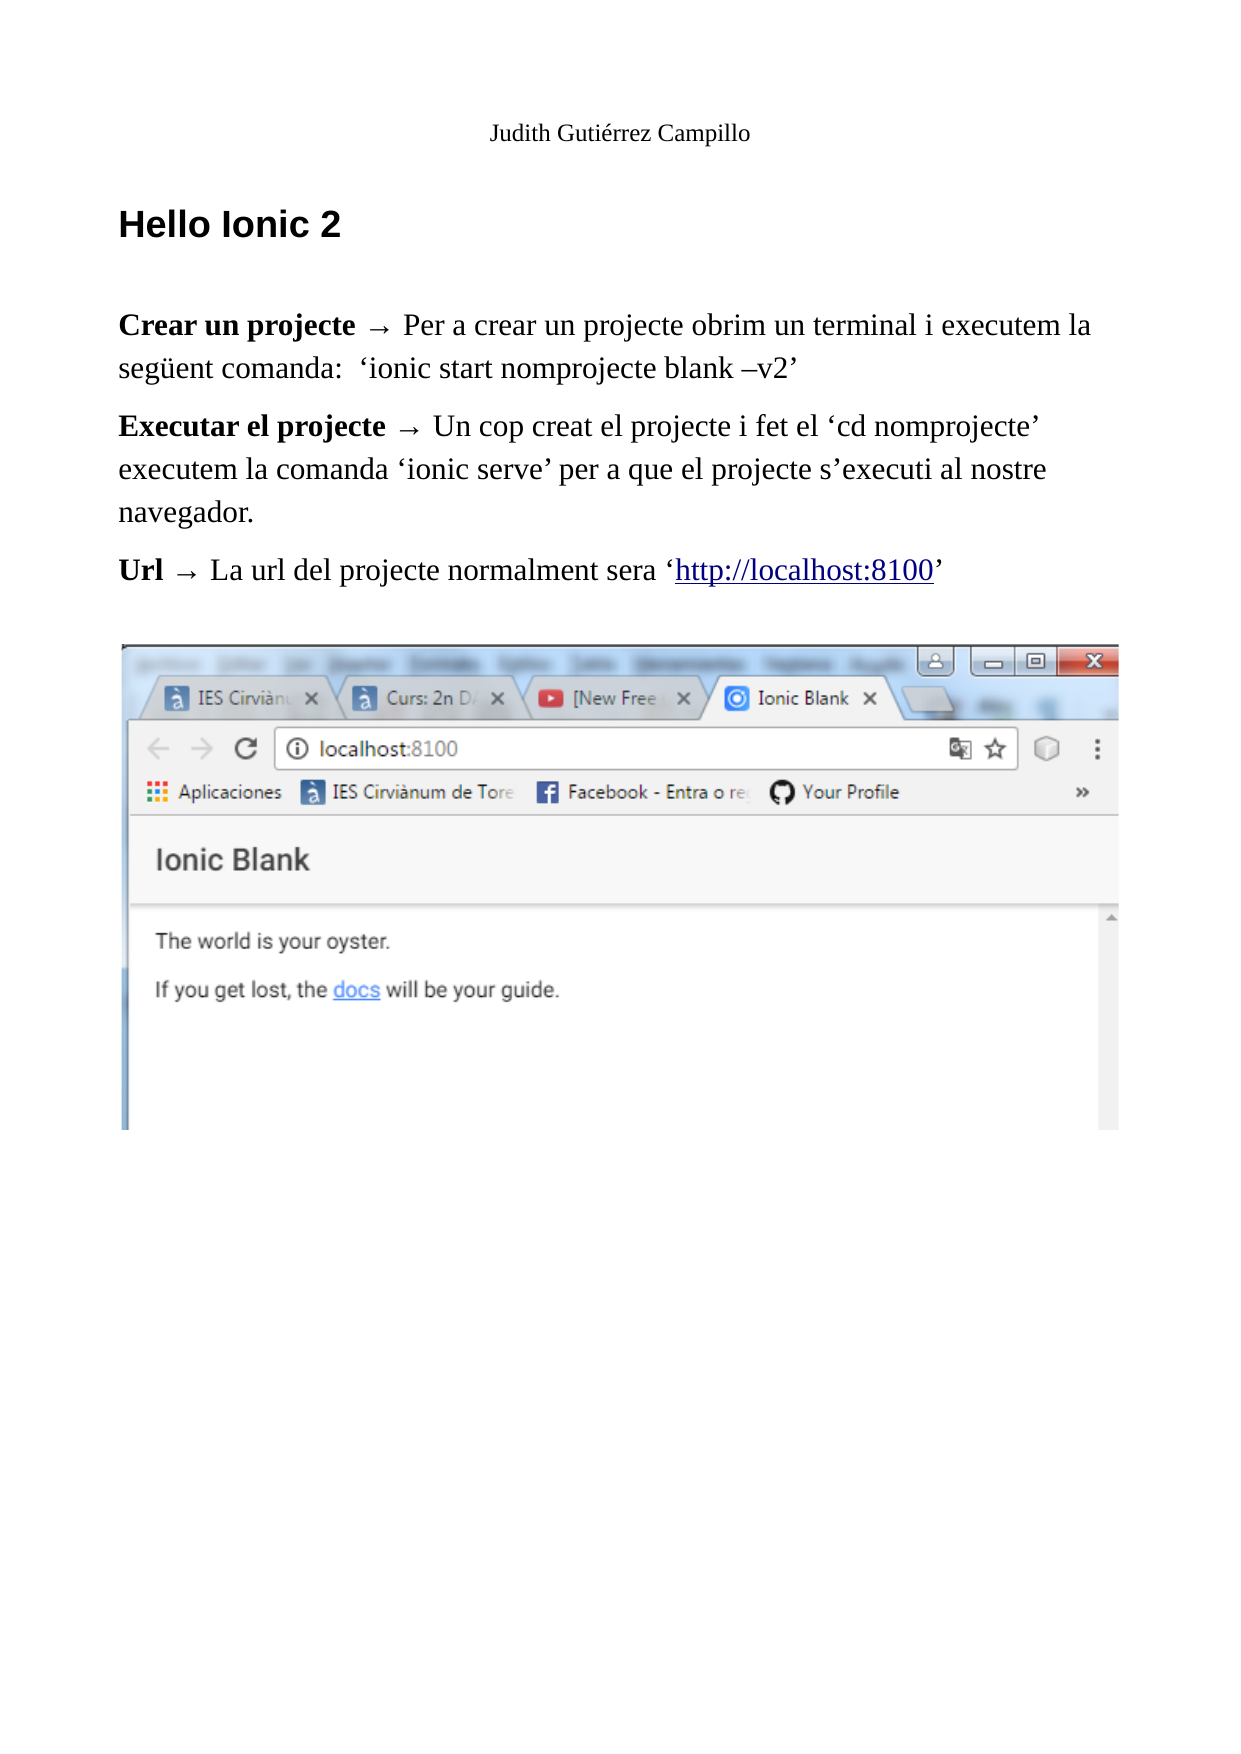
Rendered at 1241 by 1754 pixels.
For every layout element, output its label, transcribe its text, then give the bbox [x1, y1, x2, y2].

text Executar el projecte → Un cop creat el projecte i fet el ‘cd nomprojecte’ executem la comanda ‘ionic serve’ per a que el projecte s’executi al nostre navegador. [118, 407, 1122, 529]
text Url → La url del projecte normalment sera ‘http://localhost:8100’ [118, 551, 1122, 587]
picture [121, 644, 1119, 1130]
subtitle Hello Ionic 2 [118, 201, 1122, 245]
text Crear un projecte → Per a crear un projecte obrim un terminal i executem la següent comanda: ‘ionic start nomprojecte blank –v2’ [118, 307, 1122, 386]
